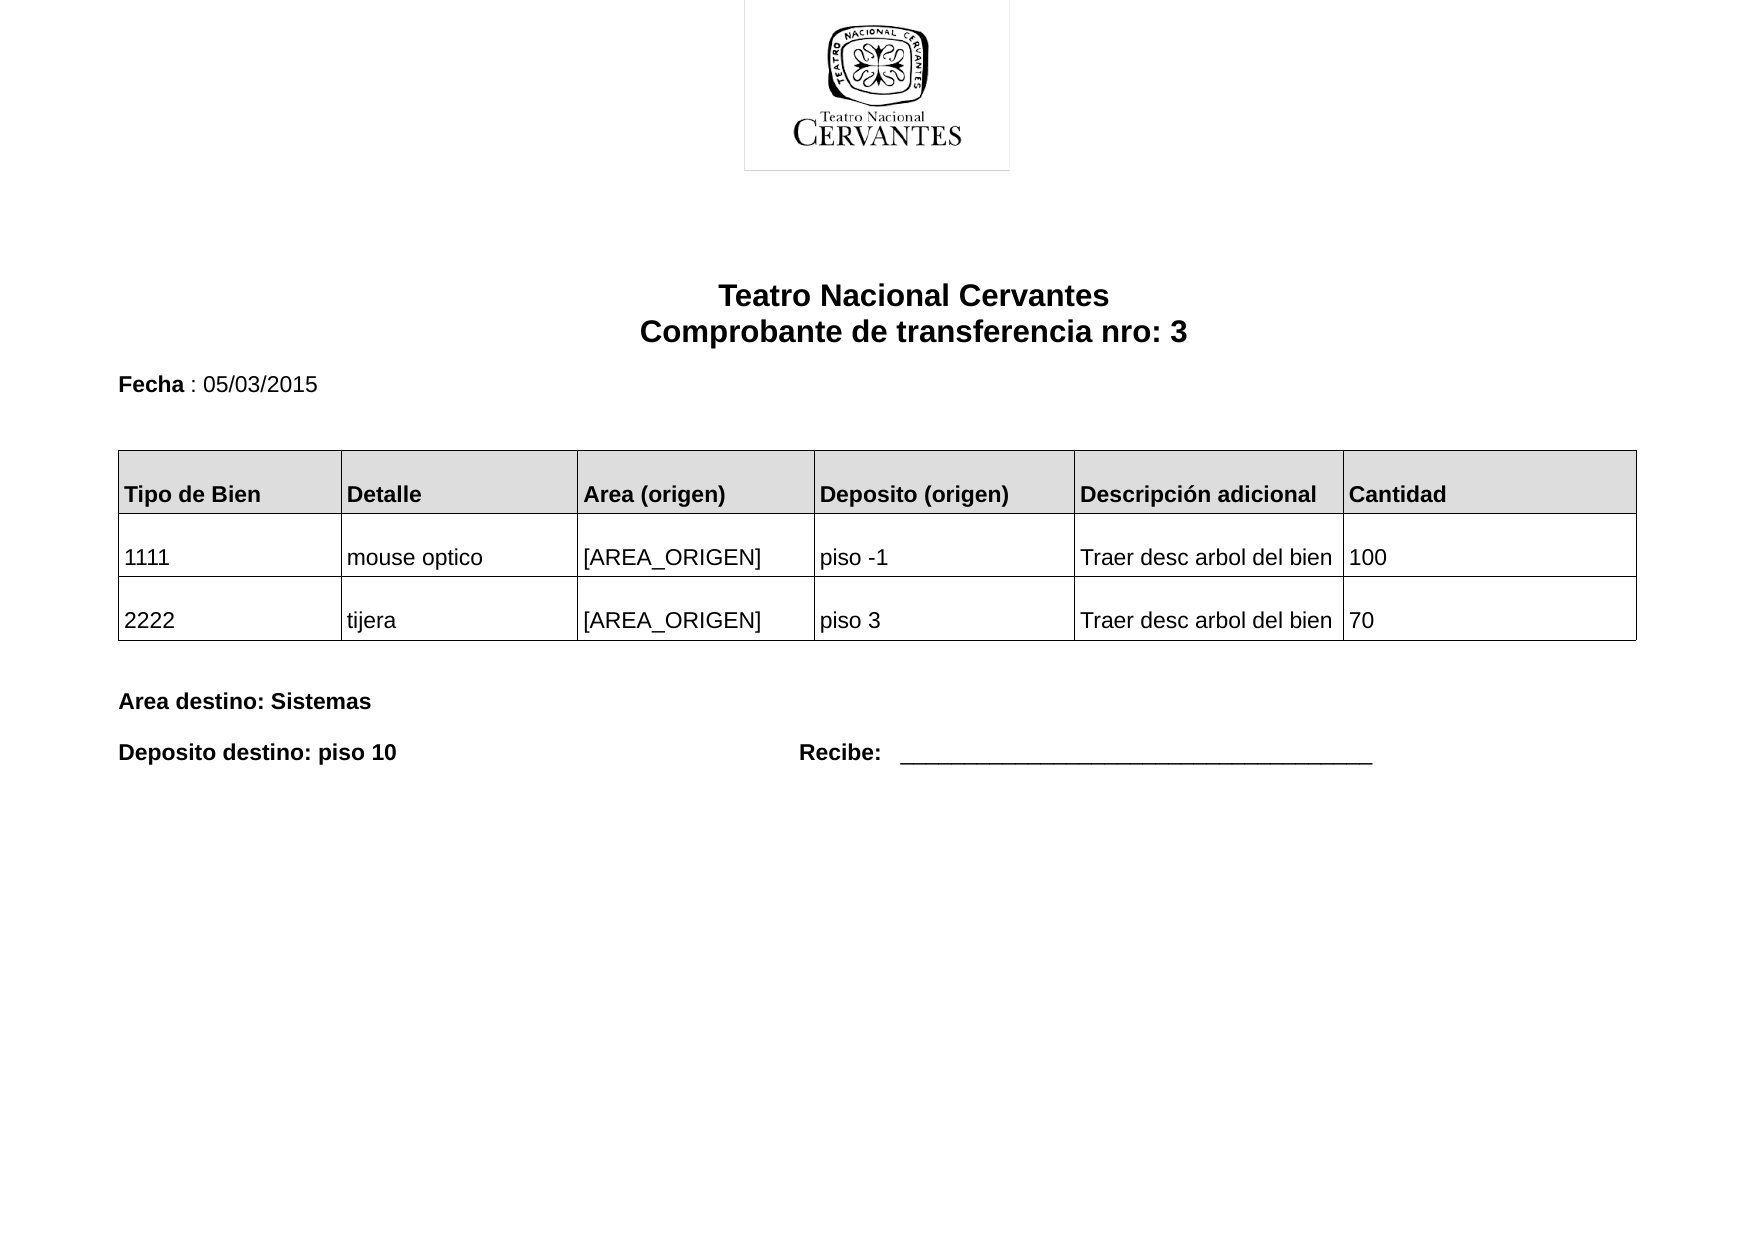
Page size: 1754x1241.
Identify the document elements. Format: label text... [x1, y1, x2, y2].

table_header Detalle [342, 451, 577, 513]
table_cell Traer desc arbol del bien [1075, 577, 1343, 640]
table_header Tipo de Bien [119, 451, 341, 513]
table_cell tijera [342, 577, 577, 640]
table_cell [AREA_ORIGEN] [578, 577, 814, 640]
table_cell Traer desc arbol del bien [1075, 514, 1343, 576]
text Teatro Nacional Cervantes [118, 277, 1636, 313]
table_header Descripción adicional [1075, 451, 1343, 513]
picture [744, 0, 1010, 171]
text Comprobante de transferencia nro: 3 [118, 313, 1636, 349]
table_cell 70 [1344, 577, 1636, 640]
table_header Cantidad [1344, 451, 1636, 513]
table_cell 1111 [119, 514, 341, 576]
table_cell mouse optico [342, 514, 577, 576]
table_header Deposito (origen) [815, 451, 1074, 513]
text Fecha : 05/03/2015 [118, 371, 1636, 397]
table_cell piso 3 [815, 577, 1074, 640]
table_cell 2222 [119, 577, 341, 640]
table_cell 100 [1344, 514, 1636, 576]
table_cell piso -1 [815, 514, 1074, 576]
table_cell [AREA_ORIGEN] [578, 514, 814, 576]
table_header Area (origen) [578, 451, 814, 513]
text Deposito destino: piso 10 Recibe: _____________________________________ [118, 738, 1636, 765]
text Area destino: Sistemas [118, 688, 1636, 714]
